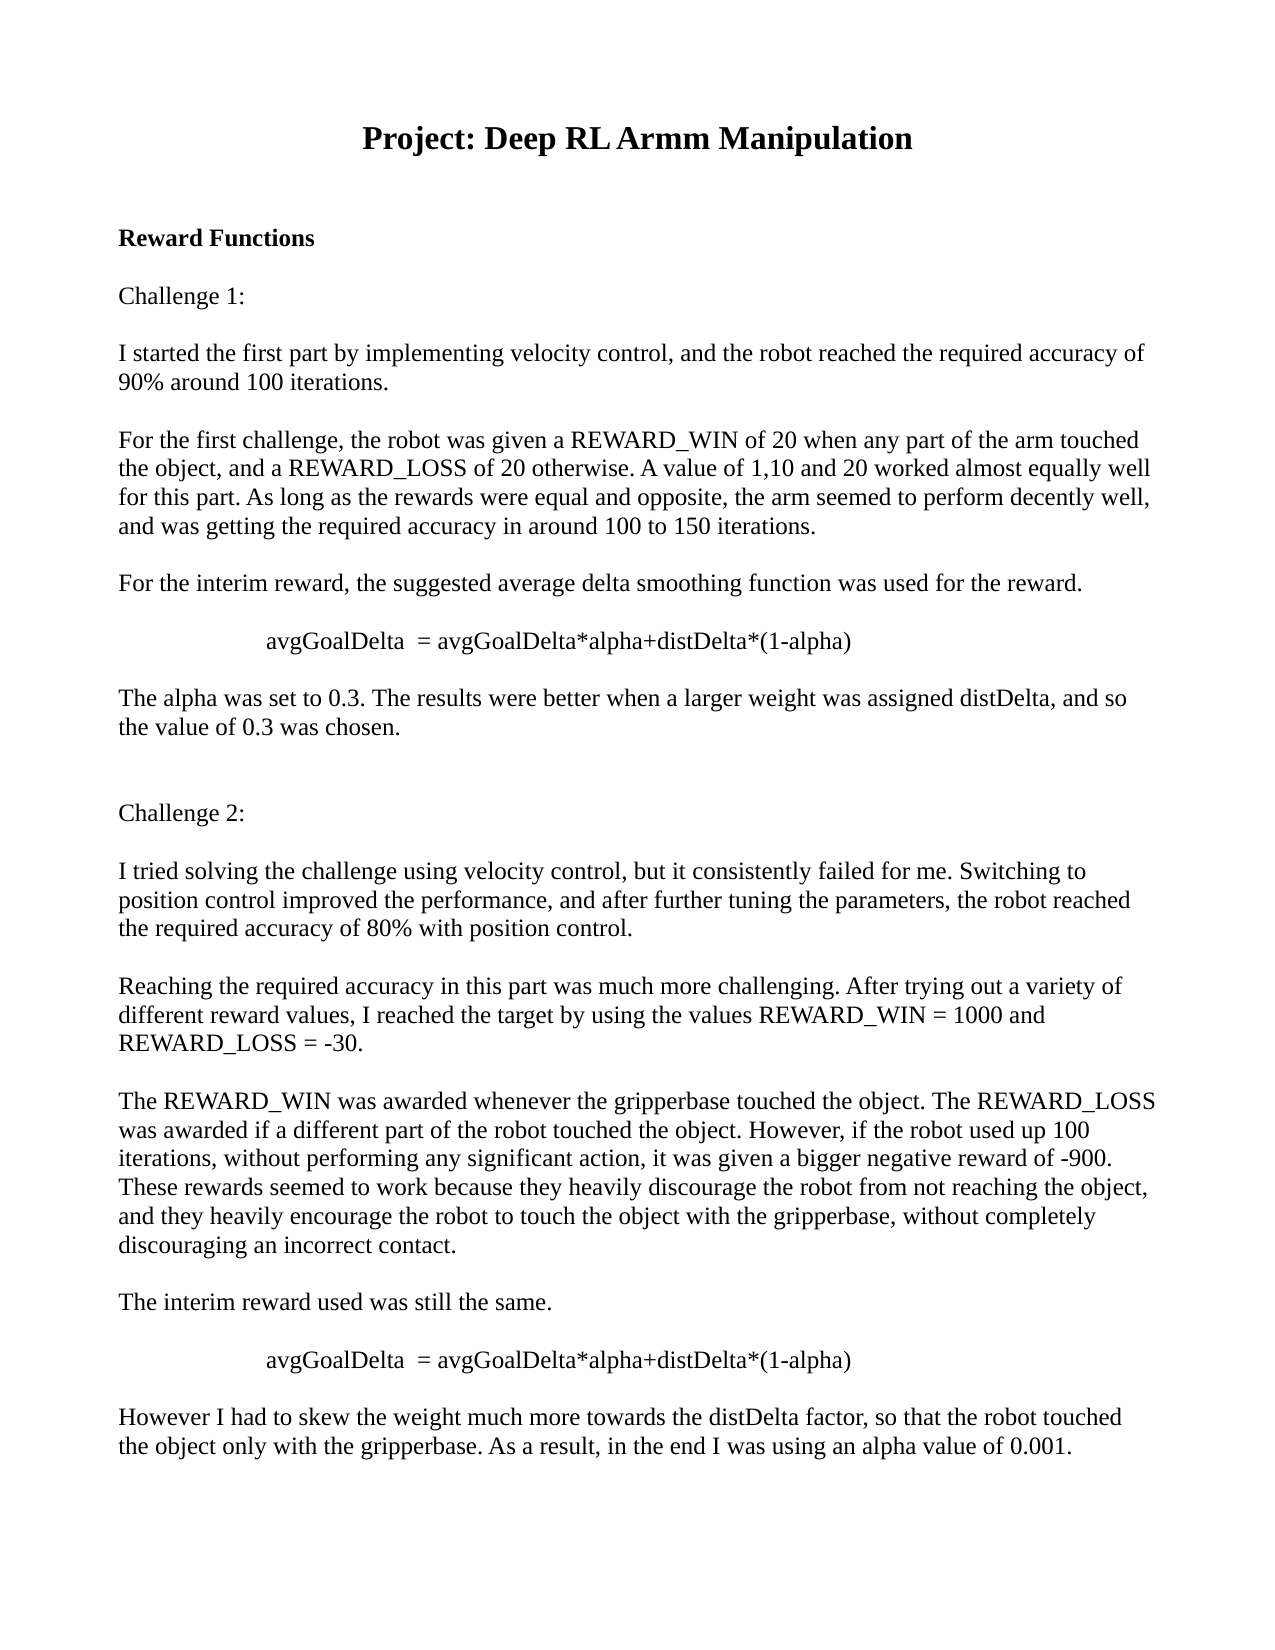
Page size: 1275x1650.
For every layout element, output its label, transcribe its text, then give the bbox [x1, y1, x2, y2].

text Project: Deep RL Armm Manipulation [118, 118, 1157, 156]
text Reward Functions [118, 223, 1157, 252]
text Challenge 2: [118, 798, 1157, 827]
text Reaching the required accuracy in this part was much more challenging. After trying out a variety of different reward values, I reached the target by using the values REWARD_WIN = 1000 and REWARD_LOSS = -30. [118, 971, 1157, 1057]
text The alpha was set to 0.3. The results were better when a larger weight was assigned distDelta, and so the value of 0.3 was chosen. [118, 683, 1157, 741]
text The interim reward used was still the same. [118, 1287, 1157, 1316]
text avgGoalDelta = avgGoalDelta*alpha+distDelta*(1-alpha) [118, 626, 1157, 655]
text For the first challenge, the robot was given a REWARD_WIN of 20 when any part of the arm touched the object, and a REWARD_LOSS of 20 otherwise. A value of 1,10 and 20 worked almost equally well for this part. As long as the rewards were equal and opposite, the arm seemed to perform decently well, and was getting the required accuracy in around 100 to 150 iterations. [118, 425, 1157, 540]
text Challenge 1: [118, 281, 1157, 310]
text I tried solving the challenge using velocity control, but it consistently failed for me. Switching to position control improved the performance, and after further tuning the parameters, the robot reached the required accuracy of 80% with position control. [118, 856, 1157, 942]
text However I had to skew the weight much more towards the distDelta factor, so that the robot touched the object only with the gripperbase. As a result, in the end I was using an alpha value of 0.001. [118, 1402, 1157, 1460]
text avgGoalDelta = avgGoalDelta*alpha+distDelta*(1-alpha) [118, 1345, 1157, 1373]
text I started the first part by implementing velocity control, and the robot reached the required accuracy of 90% around 100 iterations. [118, 338, 1157, 396]
text The REWARD_WIN was awarded whenever the gripperbase touched the object. The REWARD_LOSS was awarded if a different part of the robot touched the object. However, if the robot used up 100 iterations, without performing any significant action, it was given a bigger negative reward of -900. These rewards seemed to work because they heavily discourage the robot from not reaching the object, and they heavily encourage the robot to touch the object with the gripperbase, without completely discouraging an incorrect contact. [118, 1086, 1157, 1258]
text For the interim reward, the suggested average delta smoothing function was used for the reward. [118, 568, 1157, 597]
